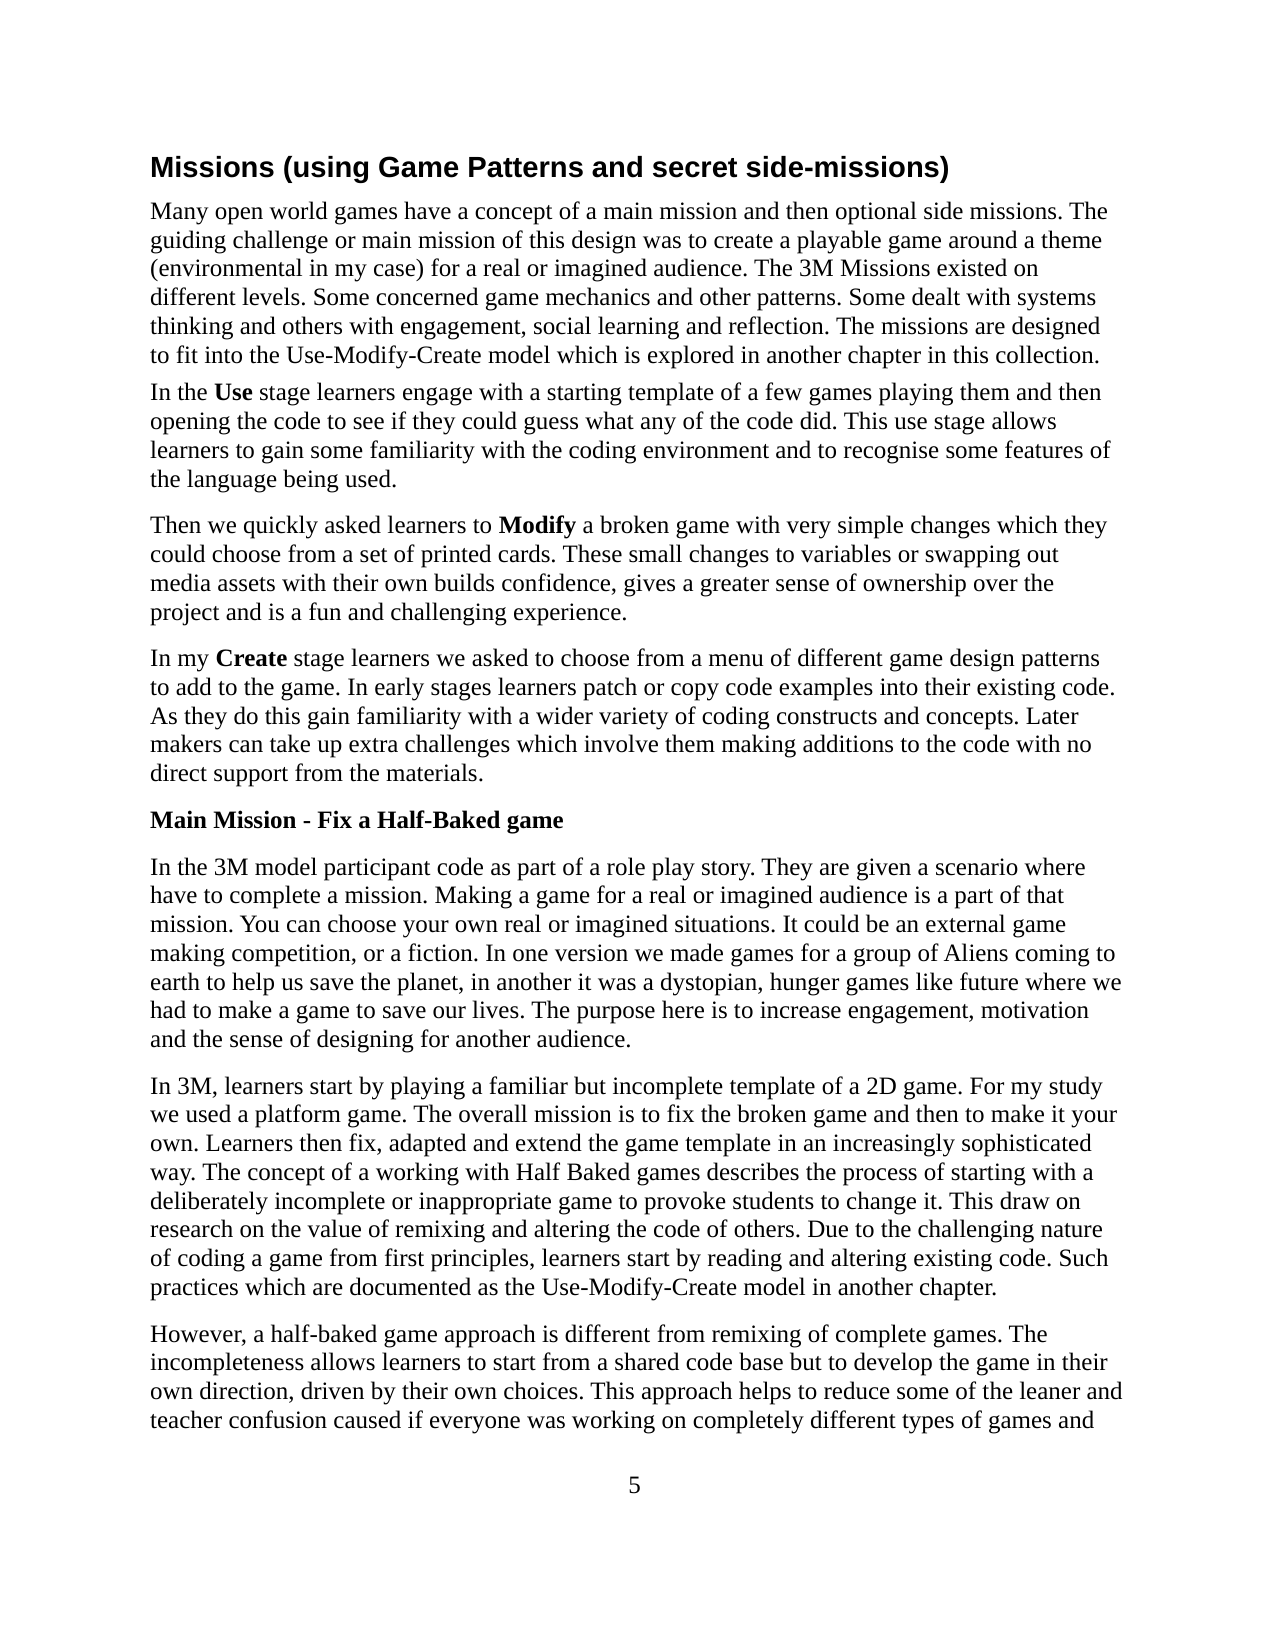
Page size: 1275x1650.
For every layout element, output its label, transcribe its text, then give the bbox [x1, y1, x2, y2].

text Many open world games have a concept of a main mission and then optional side missions. The guiding challenge or main mission of this design was to create a playable game around a theme (environmental in my case) for a real or imagined audience. The 3M Missions existed on different levels. Some concerned game mechanics and other patterns. Some dealt with systems thinking and others with engagement, social learning and reflection. The missions are designed to fit into the Use-Modify-Create model which is explored in another chapter in this collection. [150, 196, 1125, 368]
text Main Mission - Fix a Half-Baked game [150, 805, 1125, 834]
subtitle Missions (using Game Patterns and secret side-missions) [150, 150, 1125, 183]
text In my Create stage learners we asked to choose from a menu of different game design patterns to add to the game. In early stages learners patch or copy code examples into their existing code. As they do this gain familiarity with a wider variety of coding constructs and concepts. Later makers can take up extra challenges which involve them making additions to the code with no direct support from the materials. [150, 643, 1125, 787]
text In the 3M model participant code as part of a role play story. They are given a scenario where have to complete a mission. Making a game for a real or imagined audience is a part of that mission. You can choose your own real or imagined situations. It could be an external game making competition, or a fiction. In one version we made games for a group of Aliens coming to earth to help us save the planet, in another it was a dystopian, hunger games like future where we had to make a game to save our lives. The purpose here is to increase engagement, motivation and the sense of designing for another audience. [150, 852, 1125, 1053]
text However, a half-baked game approach is different from remixing of complete games. The incompleteness allows learners to start from a shared code base but to develop the game in their own direction, driven by their own choices. This approach helps to reduce some of the leaner and teacher confusion caused if everyone was working on completely different types of games and [150, 1319, 1125, 1434]
text In the Use stage learners engage with a starting template of a few games playing them and then opening the code to see if they could guess what any of the code did. This use stage allows learners to gain some familiarity with the coding environment and to recognise some features of the language being used. [150, 377, 1125, 492]
text Then we quickly asked learners to Modify a broken game with very simple changes which they could choose from a set of printed cards. These small changes to variables or swapping out media assets with their own builds confidence, gives a greater sense of ownership over the project and is a fun and challenging experience. [150, 510, 1125, 625]
text In 3M, learners start by playing a familiar but incomplete template of a 2D game. For my study we used a platform game. The overall mission is to fix the broken game and then to make it your own. Learners then fix, adapted and extend the game template in an increasingly sophisticated way. The concept of a working with Half Baked games describes the process of starting with a deliberately incomplete or inappropriate game to provoke students to change it. This draw on research on the value of remixing and altering the code of others. Due to the challenging nature of coding a game from first principles, learners start by reading and altering existing code. Such practices which are documented as the Use-Modify-Create model in another chapter. [150, 1071, 1125, 1301]
